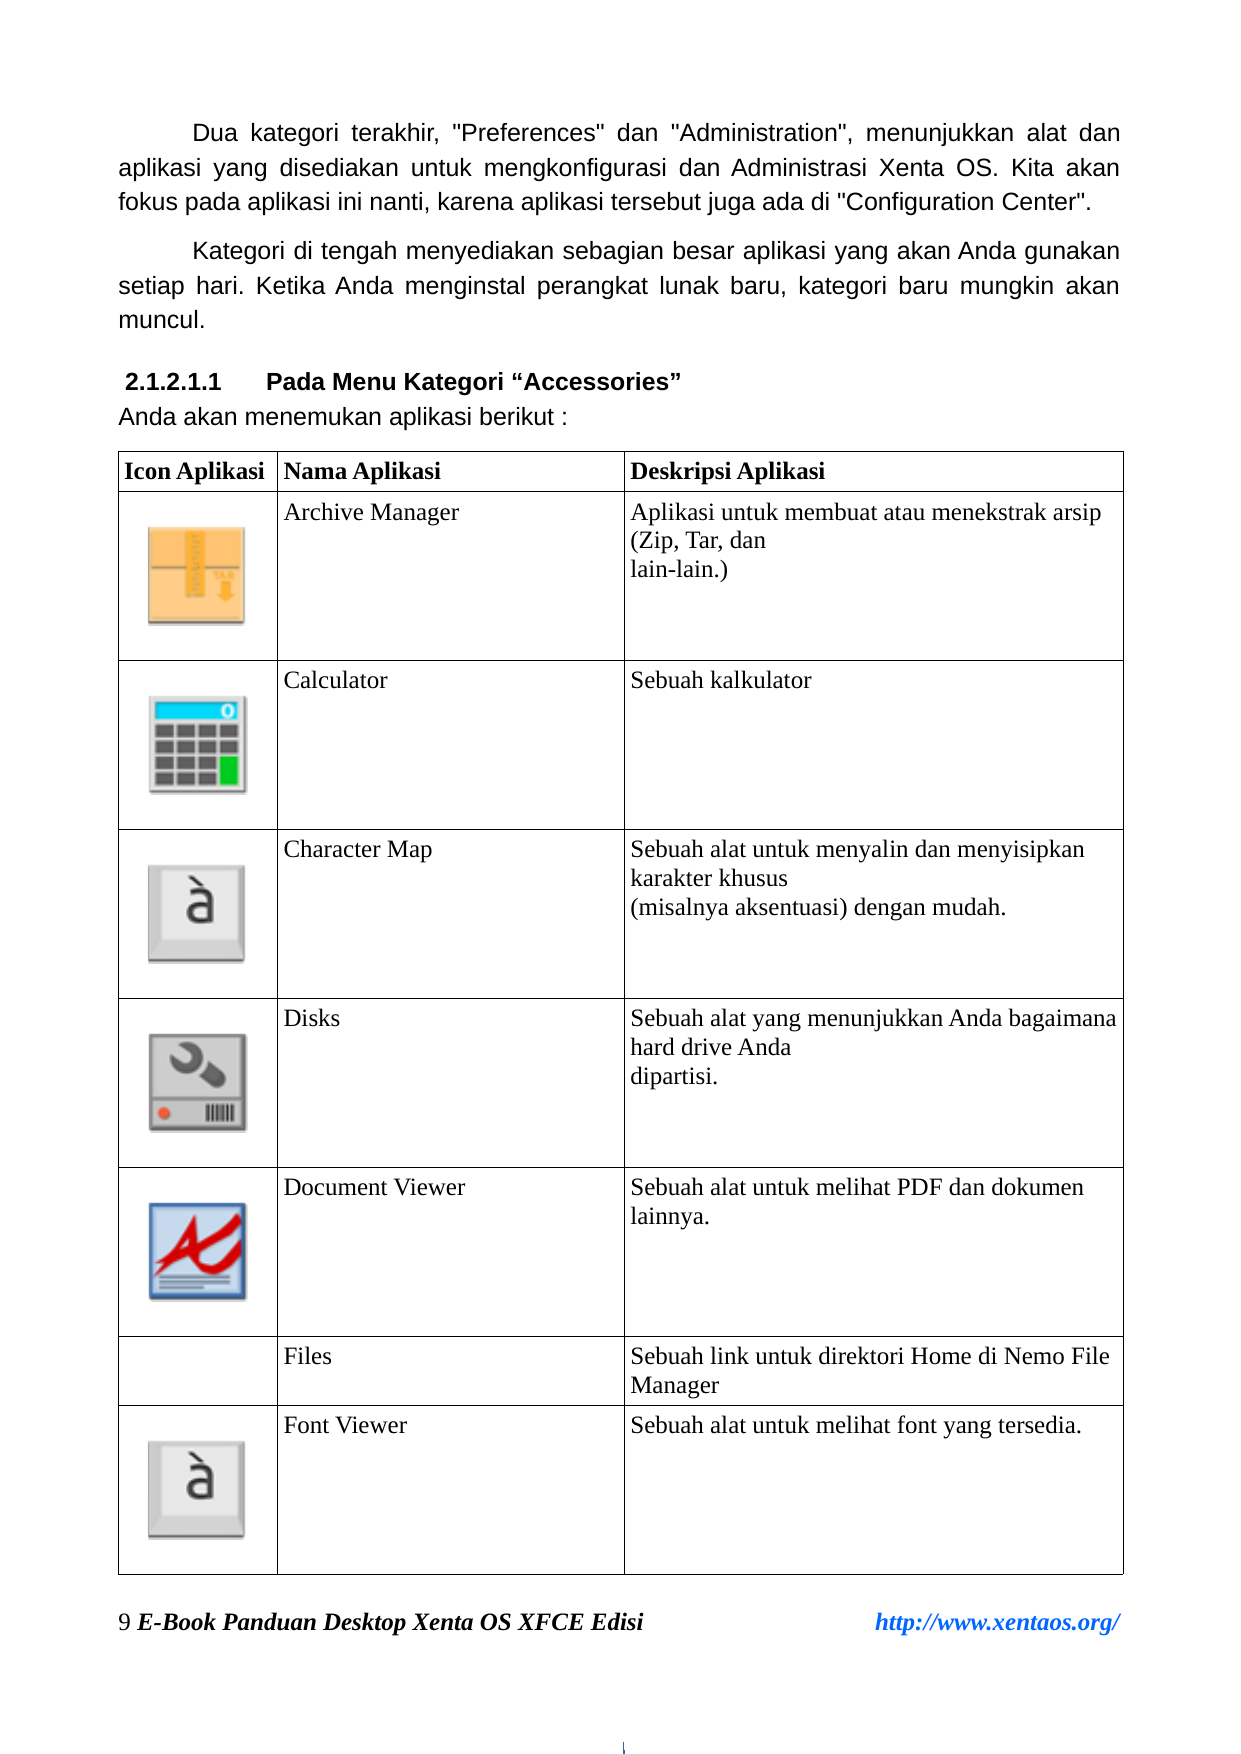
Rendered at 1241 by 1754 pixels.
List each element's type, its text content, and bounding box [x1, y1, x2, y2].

table_cell Sebuah link untuk direktori Home di Nemo File Manager [625, 1337, 1123, 1405]
table_cell Character Map [278, 830, 624, 998]
table_cell [119, 661, 277, 829]
table_cell [119, 999, 277, 1167]
picture [147, 1032, 248, 1133]
table_cell Calculator [278, 661, 624, 829]
table_cell [119, 1337, 277, 1405]
table_cell Disks [278, 999, 624, 1167]
table_cell Sebuah alat untuk menyalin dan menyisipkan karakter khusus (misalnya aksentuasi) dengan mudah. [625, 830, 1123, 998]
text Dua kategori terakhir, "Preferences" dan "Administration", menunjukkan alat dan aplikasi yang disediakan untuk mengkonfigurasi dan Administrasi Xenta OS. Kita akan fokus pada aplikasi ini nanti, karena aplikasi tersebut juga ada di "Configuration Center". [118, 118, 1122, 216]
table_cell Font Viewer [278, 1406, 624, 1574]
table_cell Document Viewer [278, 1168, 624, 1336]
table_cell [119, 830, 277, 998]
picture [147, 1201, 248, 1302]
picture [147, 1439, 248, 1540]
table_cell Archive Manager [278, 492, 624, 660]
table_cell Sebuah alat untuk melihat PDF dan dokumen lainnya. [625, 1168, 1123, 1336]
text Kategori di tengah menyediakan sebagian besar aplikasi yang akan Anda gunakan setiap hari. Ketika Anda menginstal perangkat lunak baru, kategori baru mungkin akan muncul. [118, 236, 1122, 334]
table_cell [119, 1406, 277, 1574]
table_header Nama Aplikasi [278, 452, 624, 491]
subtitle Pada Menu Kategori “Accessories” [118, 367, 1122, 395]
table_cell Files [278, 1337, 624, 1405]
table_header Icon Aplikasi [119, 452, 277, 491]
text Anda akan menemukan aplikasi berikut : [118, 401, 1122, 430]
table_header Deskripsi Aplikasi [625, 452, 1123, 491]
picture [147, 863, 248, 964]
table_cell [119, 492, 277, 660]
picture [147, 525, 248, 626]
picture [147, 694, 248, 795]
table_cell [119, 1168, 277, 1336]
table_cell Sebuah alat yang menunjukkan Anda bagaimana hard drive Anda dipartisi. [625, 999, 1123, 1167]
table_cell Aplikasi untuk membuat atau menekstrak arsip (Zip, Tar, dan lain-lain.) [625, 492, 1123, 660]
table_cell Sebuah alat untuk melihat font yang tersedia. [625, 1406, 1123, 1574]
table_cell Sebuah kalkulator [625, 661, 1123, 829]
